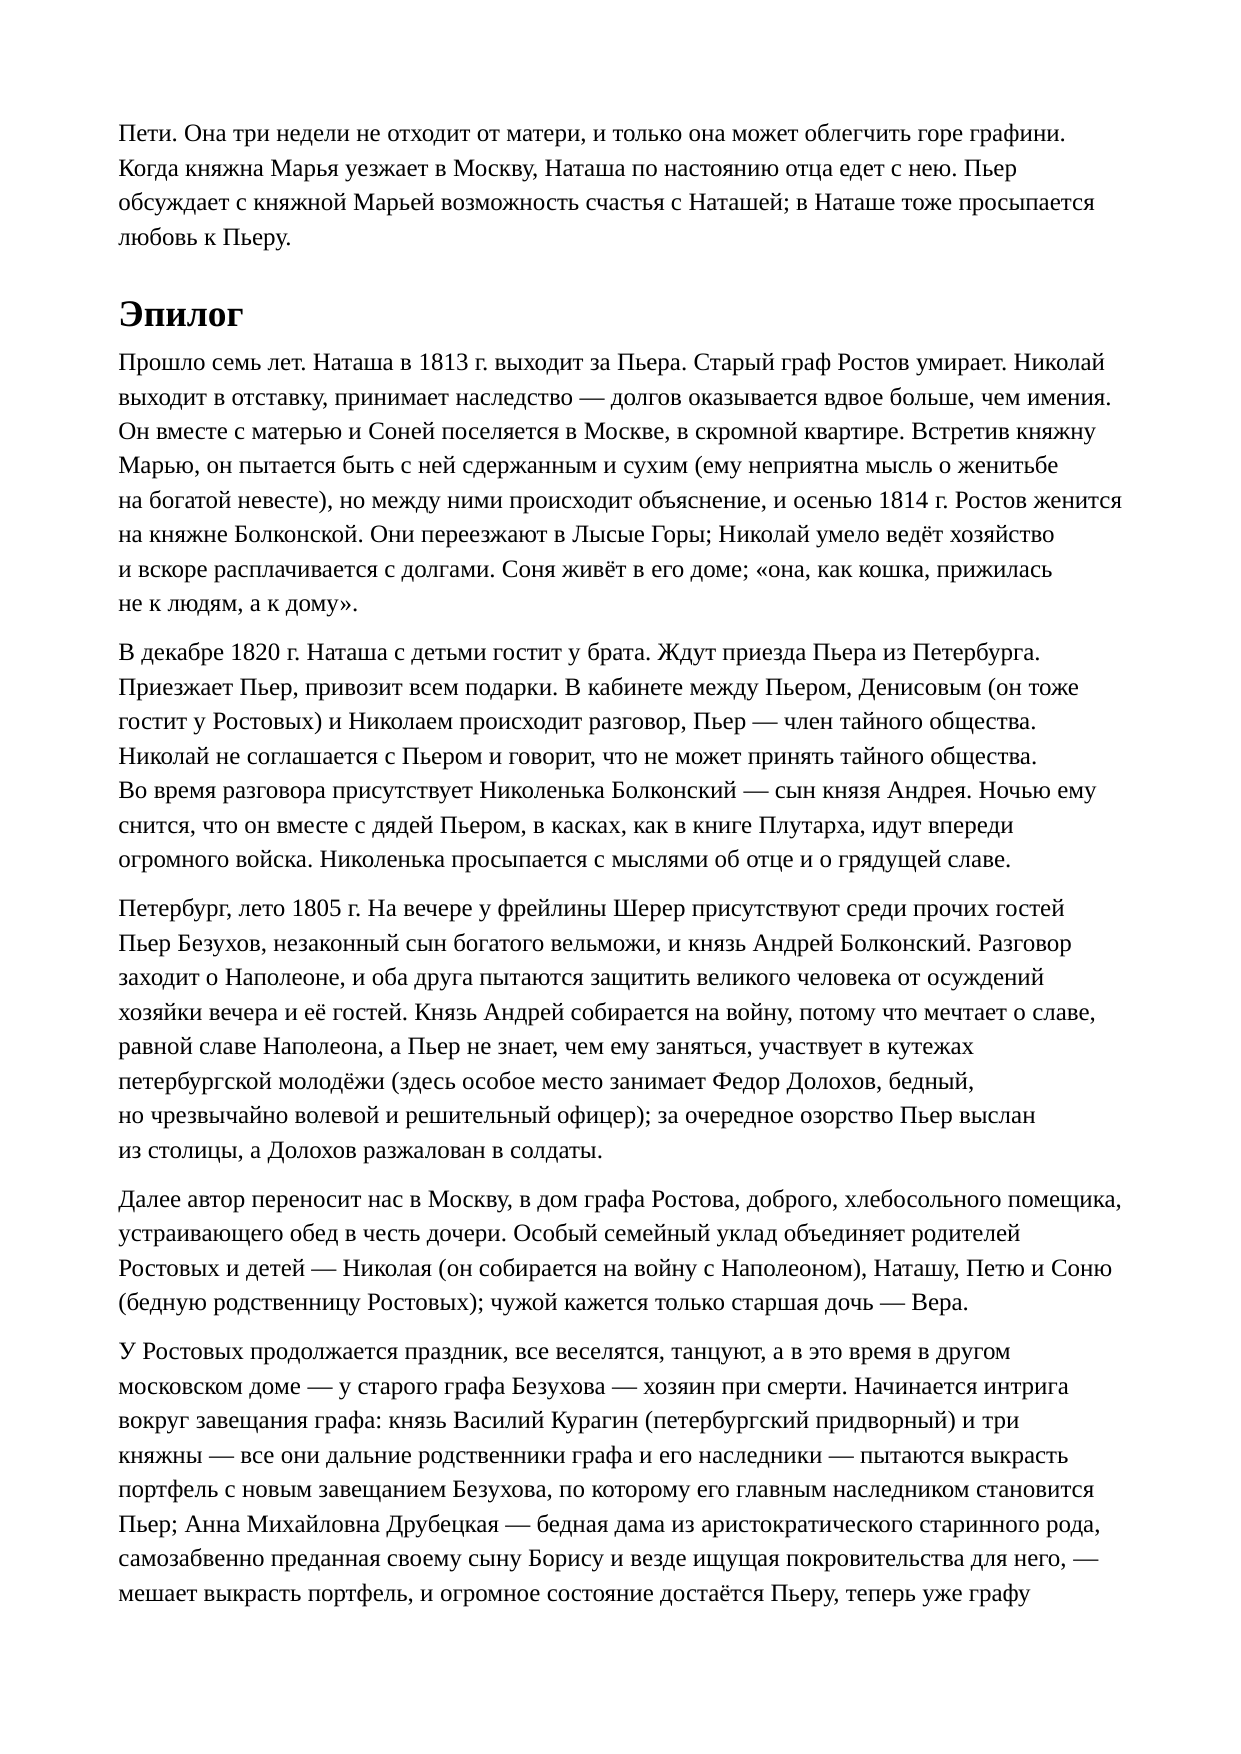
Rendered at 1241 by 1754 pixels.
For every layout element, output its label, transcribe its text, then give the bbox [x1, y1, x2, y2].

text Пети. Она три недели не отходит от матери, и только она может облегчить горе графини. Когда княжна Марья уезжает в Москву, Наташа по настоянию отца едет с нею. Пьер обсуждает с княжной Марьей возможность счастья с Наташей; в Наташе тоже просыпается любовь к Пьеру. [118, 118, 1122, 250]
text У Ростовых продолжается праздник, все веселятся, танцуют, а в это время в другом московском доме — у старого графа Безухова — хозяин при смерти. Начинается интрига вокруг завещания графа: князь Василий Курагин (петербургский придворный) и три княжны — все они дальние родственники графа и его наследники — пытаются выкрасть портфель с новым завещанием Безухова, по которому его главным наследником становится Пьер; Анна Михайловна Друбецкая — бедная дама из аристокра­ти­ческого старинного рода, самозабвенно преданная своему сыну Борису и везде ищущая покрови­тельства для него, — мешает выкрасть портфель, и огромное состояние достаётся Пьеру, теперь уже графу [118, 1336, 1122, 1606]
subtitle Эпилог [118, 291, 1122, 334]
text Петербург, лето 1805 г. На вечере у фрейлины Шерер присутствуют среди прочих гостей Пьер Безухов, незаконный сын богатого вельможи, и князь Андрей Болконский. Разговор заходит о Наполеоне, и оба друга пытаются защитить великого человека от осуждений хозяйки вечера и её гостей. Князь Андрей собирается на войну, потому что мечтает о славе, равной славе Наполеона, а Пьер не знает, чем ему заняться, участвует в кутежах петербургской молодёжи (здесь особое место занимает Федор Долохов, бедный, но чрезвычайно волевой и решительный офицер); за очередное озорство Пьер выслан из столицы, а Долохов разжалован в солдаты. [118, 893, 1122, 1163]
text Прошло семь лет. Наташа в 1813 г. выходит за Пьера. Старый граф Ростов умирает. Николай выходит в отставку, принимает наследство — долгов оказывается вдвое больше, чем имения. Он вместе с матерью и Соней поселяется в Москве, в скромной квартире. Встретив княжну Марью, он пытается быть с ней сдержанным и сухим (ему неприятна мысль о женитьбе на богатой невесте), но между ними происходит объяснение, и осенью 1814 г. Ростов женится на княжне Болконской. Они переезжают в Лысые Горы; Николай умело ведёт хозяйство и вскоре расплачивается с долгами. Соня живёт в его доме; «она, как кошка, прижилась не к людям, а к дому». [118, 347, 1122, 617]
text Далее автор переносит нас в Москву, в дом графа Ростова, доброго, хлебосольного помещика, устраивающего обед в честь дочери. Особый семейный уклад объединяет родителей Ростовых и детей — Николая (он собирается на войну с Наполеоном), Наташу, Петю и Соню (бедную родственницу Ростовых); чужой кажется только старшая дочь — Вера. [118, 1184, 1122, 1316]
text В декабре 1820 г. Наташа с детьми гостит у брата. Ждут приезда Пьера из Петербурга. Приезжает Пьер, привозит всем подарки. В кабинете между Пьером, Денисовым (он тоже гостит у Ростовых) и Николаем происходит разговор, Пьер — член тайного общества. Николай не соглашается с Пьером и говорит, что не может принять тайного общества. Во время разговора присутствует Николенька Болконский — сын князя Андрея. Ночью ему снится, что он вместе с дядей Пьером, в касках, как в книге Плутарха, идут впереди огромного войска. Николенька просыпается с мыслями об отце и о грядущей славе. [118, 637, 1122, 873]
